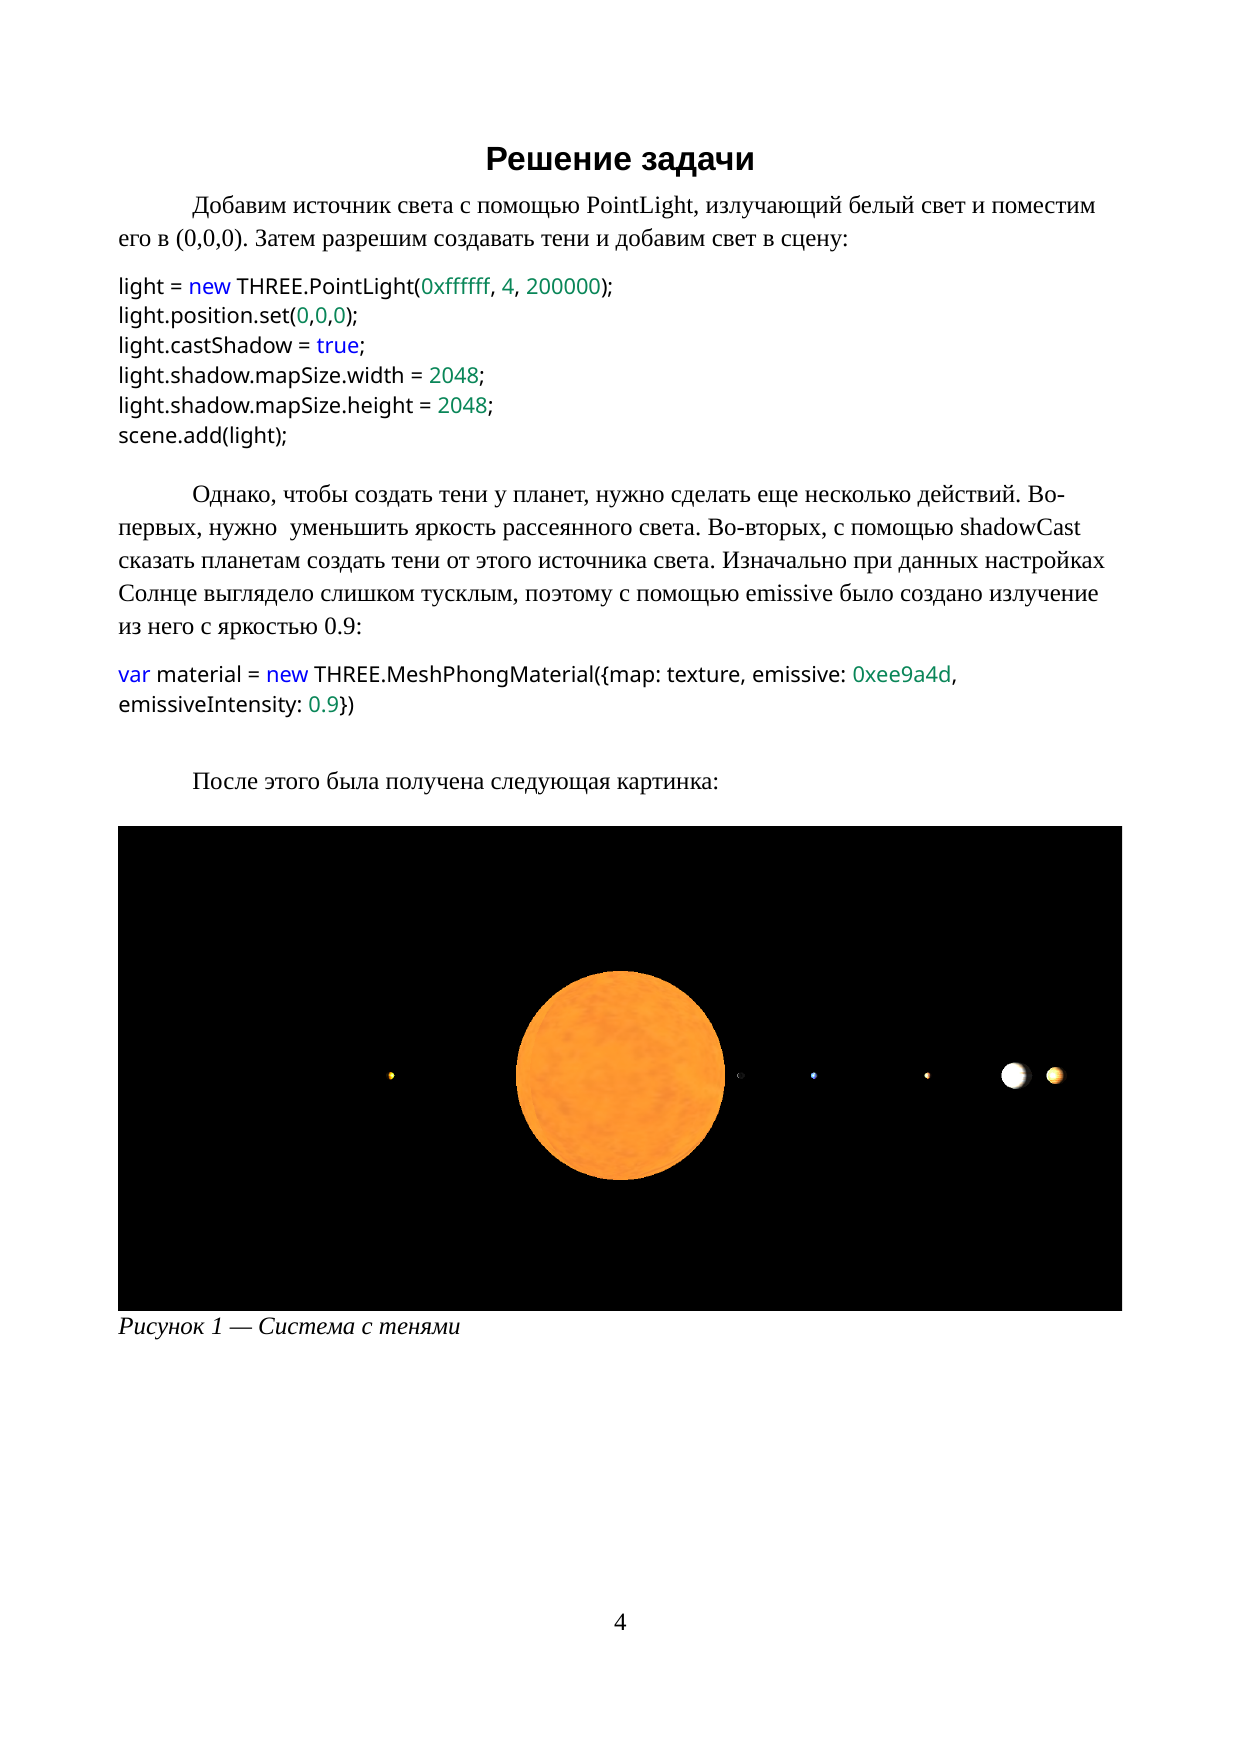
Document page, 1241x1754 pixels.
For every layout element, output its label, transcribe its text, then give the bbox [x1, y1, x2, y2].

text light.shadow.mapSize.width = 2048; [118, 360, 1122, 390]
picture [118, 826, 1123, 1311]
text light.shadow.mapSize.height = 2048; [118, 390, 1122, 420]
text light.castShadow = true; [118, 330, 1122, 360]
text scene.add(light); [118, 420, 1122, 449]
text light.position.set(0,0,0); [118, 301, 1122, 330]
text Однако, чтобы создать тени у планет, нужно сделать еще несколько действий. Во-первых, нужно уменьшить яркость рассеянного света. Во-вторых, с помощью shadowCast сказать планетам создать тени от этого источника света. Изначально при данных настройках Солнце выглядело слишком тусклым, поэтому с помощью emissive было создано излучение из него с яркостью 0.9: [118, 479, 1122, 640]
text var material = new THREE.MeshPhongMaterial({map: texture, emissive: 0xee9a4d, emissiveIntensity: 0.9}) [118, 659, 1122, 718]
text Рисунок 1 — Система с тенями [118, 1311, 1122, 1340]
text Добавим источник света с помощью PointLight, излучающий белый свет и поместим его в (0,0,0). Затем разрешим создавать тени и добавим свет в сцену: [118, 190, 1122, 252]
text После этого была получена следующая картинка: [118, 766, 1122, 795]
text light = new THREE.PointLight(0xffffff, 4, 200000); [118, 271, 1122, 301]
subtitle Решение задачи [118, 139, 1122, 178]
